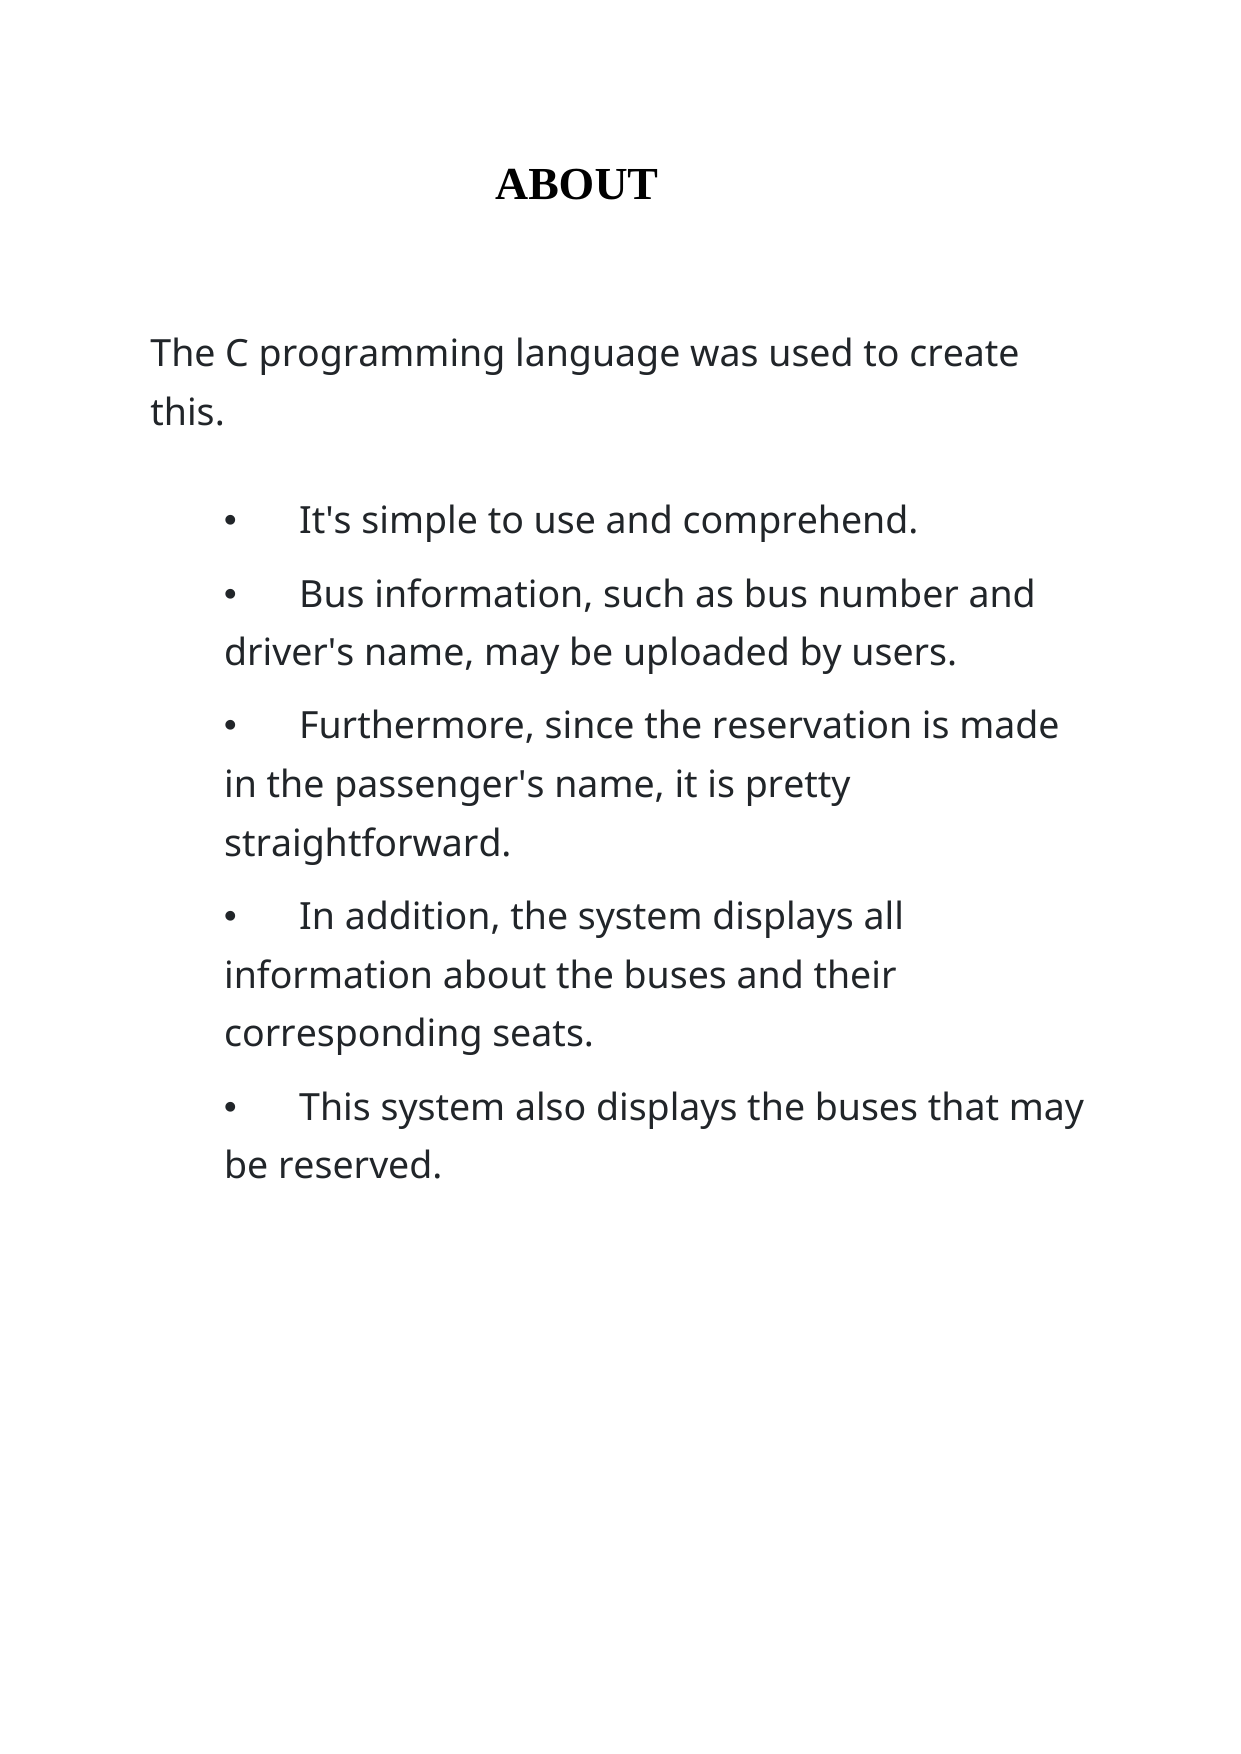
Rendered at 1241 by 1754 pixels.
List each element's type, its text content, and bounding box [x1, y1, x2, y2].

list It's simple to use and comprehend. [224, 494, 1092, 545]
subtitle ABOUT [150, 157, 1092, 209]
list In addition, the system displays all information about the buses and their corresponding seats. [224, 889, 1092, 1058]
list This system also displays the buses that may be reserved. [224, 1080, 1092, 1189]
list Furthermore, since the reservation is made in the passenger's name, it is pretty straightforward. [224, 699, 1092, 867]
text The C programming language was used to create this. [150, 326, 1092, 436]
list Bus information, such as bus number and driver's name, may be uploaded by users. [224, 567, 1092, 677]
